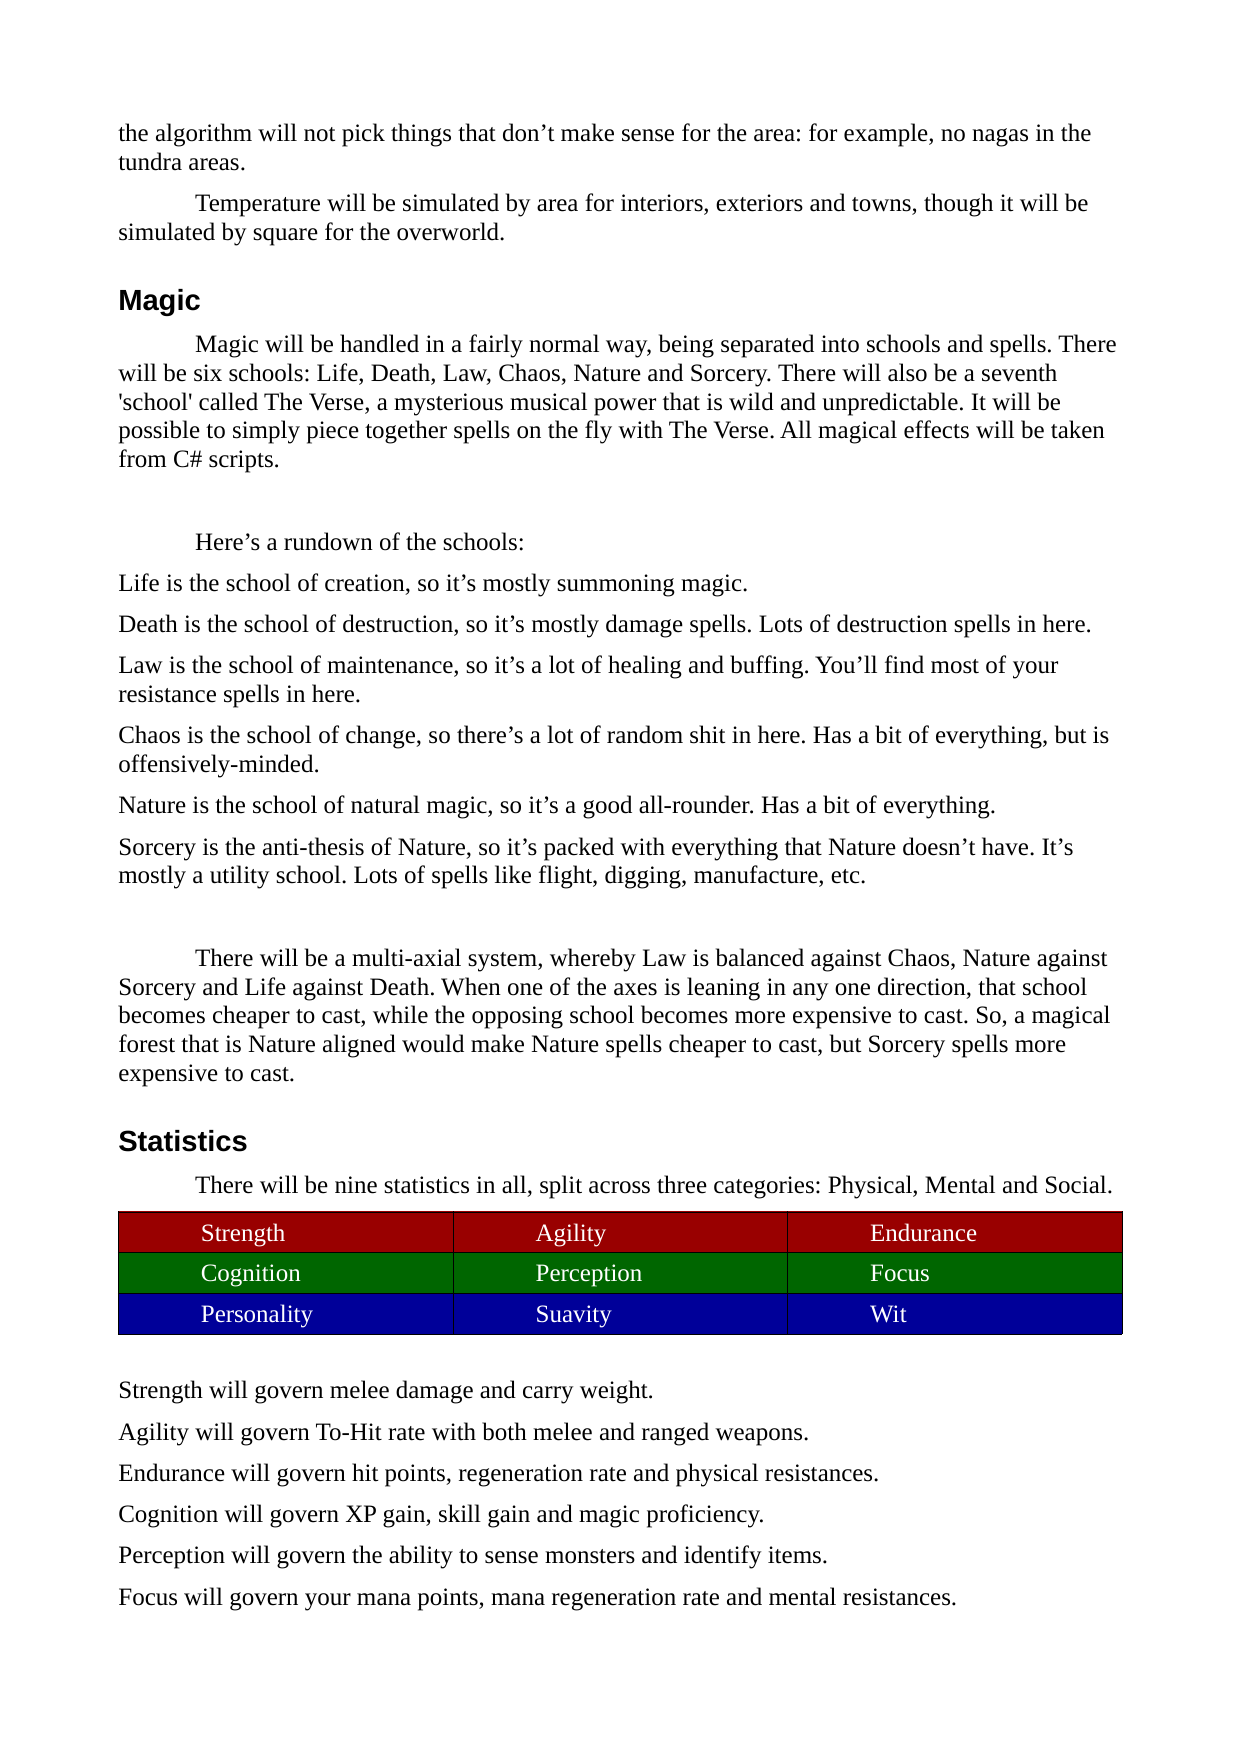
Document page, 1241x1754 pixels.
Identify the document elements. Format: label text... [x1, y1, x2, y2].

table_cell Suavity [454, 1294, 787, 1334]
text Magic will be handled in a fairly normal way, being separated into schools and spells. There will be six schools: Life, Death, Law, Chaos, Nature and Sorcery. There will also be a seventh 'school' called The Verse, a mysterious musical power that is wild and unpredictable. It will be possible to simply piece together spells on the fly with The Verse. All magical effects will be taken from C# scripts. [118, 329, 1122, 473]
text Agility will govern To-Hit rate with both melee and ranged weapons. [118, 1417, 1122, 1445]
text Law is the school of maintenance, so it’s a lot of healing and buffing. You’ll find most of your resistance spells in here. [118, 650, 1122, 708]
text Strength will govern melee damage and carry weight. [118, 1375, 1122, 1404]
text There will be nine statistics in all, split across three categories: Physical, Mental and Social. [118, 1170, 1122, 1199]
table_header Strength [119, 1213, 453, 1252]
table_header Agility [454, 1213, 787, 1252]
table_cell Personality [119, 1294, 453, 1334]
subtitle Magic [118, 283, 1122, 317]
text Endurance will govern hit points, regeneration rate and physical resistances. [118, 1458, 1122, 1487]
table_cell Focus [788, 1253, 1122, 1293]
text Temperature will be simulated by area for interiors, exteriors and towns, though it will be simulated by square for the overworld. [118, 188, 1122, 246]
text Nature is the school of natural magic, so it’s a good all-rounder. Has a bit of everything. [118, 790, 1122, 819]
text Chaos is the school of change, so there’s a lot of random shit in here. Has a bit of everything, but is offensively-minded. [118, 720, 1122, 778]
text Perception will govern the ability to sense monsters and identify items. [118, 1540, 1122, 1569]
text Death is the school of destruction, so it’s mostly damage spells. Lots of destruction spells in here. [118, 609, 1122, 638]
text There will be a multi-axial system, whereby Law is balanced against Chaos, Nature against Sorcery and Life against Death. When one of the axes is leaning in any one direction, that school becomes cheaper to cast, while the opposing school becomes more expensive to cast. So, a magical forest that is Nature aligned would make Nature spells cheaper to cast, but Sorcery spells more expensive to cast. [118, 943, 1122, 1087]
text Sorcery is the anti-thesis of Nature, so it’s packed with everything that Nature doesn’t have. It’s mostly a utility school. Lots of spells like flight, digging, manufacture, etc. [118, 832, 1122, 889]
table_cell Cognition [119, 1253, 453, 1293]
table_cell Wit [788, 1294, 1122, 1334]
text Focus will govern your mana points, mana regeneration rate and mental resistances. [118, 1582, 1122, 1610]
subtitle Statistics [118, 1124, 1122, 1158]
text Cognition will govern XP gain, skill gain and magic proficiency. [118, 1499, 1122, 1528]
table_header Endurance [788, 1213, 1122, 1252]
text the algorithm will not pick things that don’t make sense for the area: for example, no nagas in the tundra areas. [118, 118, 1122, 176]
text Life is the school of creation, so it’s mostly summoning magic. [118, 568, 1122, 597]
text Here’s a rundown of the schools: [118, 527, 1122, 555]
table_cell Perception [454, 1253, 787, 1293]
